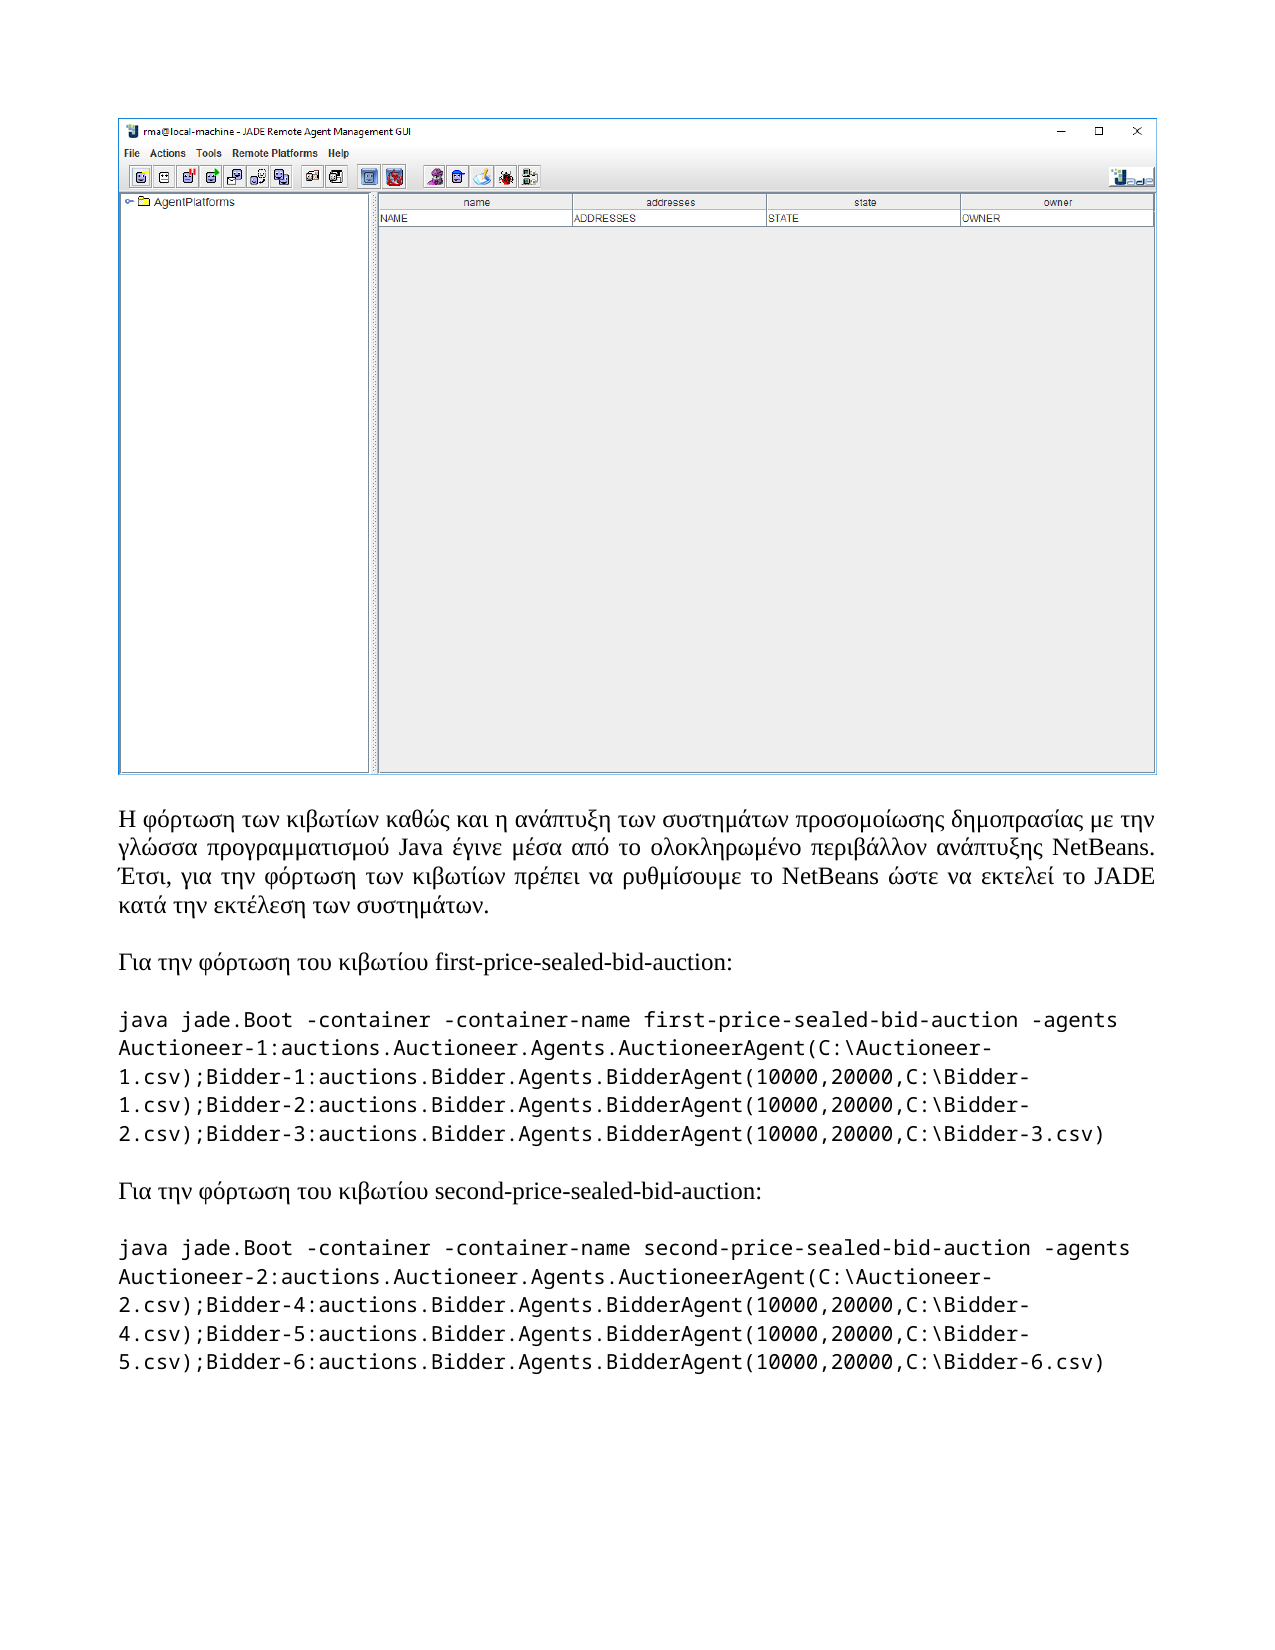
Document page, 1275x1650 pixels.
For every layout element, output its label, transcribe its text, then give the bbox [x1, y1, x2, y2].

text Για την φόρτωση του κιβωτίου first-price-sealed-bid-auction: [118, 947, 1157, 976]
text java jade.Boot -container -container-name second-price-sealed-bid-auction -agents Auctioneer-2:auctions.Auctioneer.Agents.AuctioneerAgent(C:\Auctioneer-2.csv);Bidder-4:auctions.Bidder.Agents.BidderAgent(10000,20000,C:\Bidder-4.csv);Bidder-5:auctions.Bidder.Agents.BidderAgent(10000,20000,C:\Bidder-5.csv);Bidder-6:auctions.Bidder.Agents.BidderAgent(10000,20000,C:\Bidder-6.csv) [118, 1233, 1157, 1376]
text java jade.Boot -container -container-name first-price-sealed-bid-auction -agents Auctioneer-1:auctions.Auctioneer.Agents.AuctioneerAgent(C:\Auctioneer-1.csv);Bidder-1:auctions.Bidder.Agents.BidderAgent(10000,20000,C:\Bidder-1.csv);Bidder-2:auctions.Bidder.Agents.BidderAgent(10000,20000,C:\Bidder-2.csv);Bidder-3:auctions.Bidder.Agents.BidderAgent(10000,20000,C:\Bidder-3.csv) [118, 1005, 1157, 1147]
text Η φόρτωση των κιβωτίων καθώς και η ανάπτυξη των συστημάτων προσομοίωσης δημοπρασίας με την γλώσσα προγραμματισμού Java έγινε μέσα από το ολοκληρωμένο περιβάλλον ανάπτυξης NetBeans. Έτσι, για την φόρτωση των κιβωτίων πρέπει να ρυθμίσουμε το NetBeans ώστε να εκτελεί το JADE κατά την εκτέλεση των συστημάτων. [118, 804, 1157, 919]
text Για την φόρτωση του κιβωτίου second-price-sealed-bid-auction: [118, 1176, 1157, 1205]
picture [118, 118, 1157, 775]
